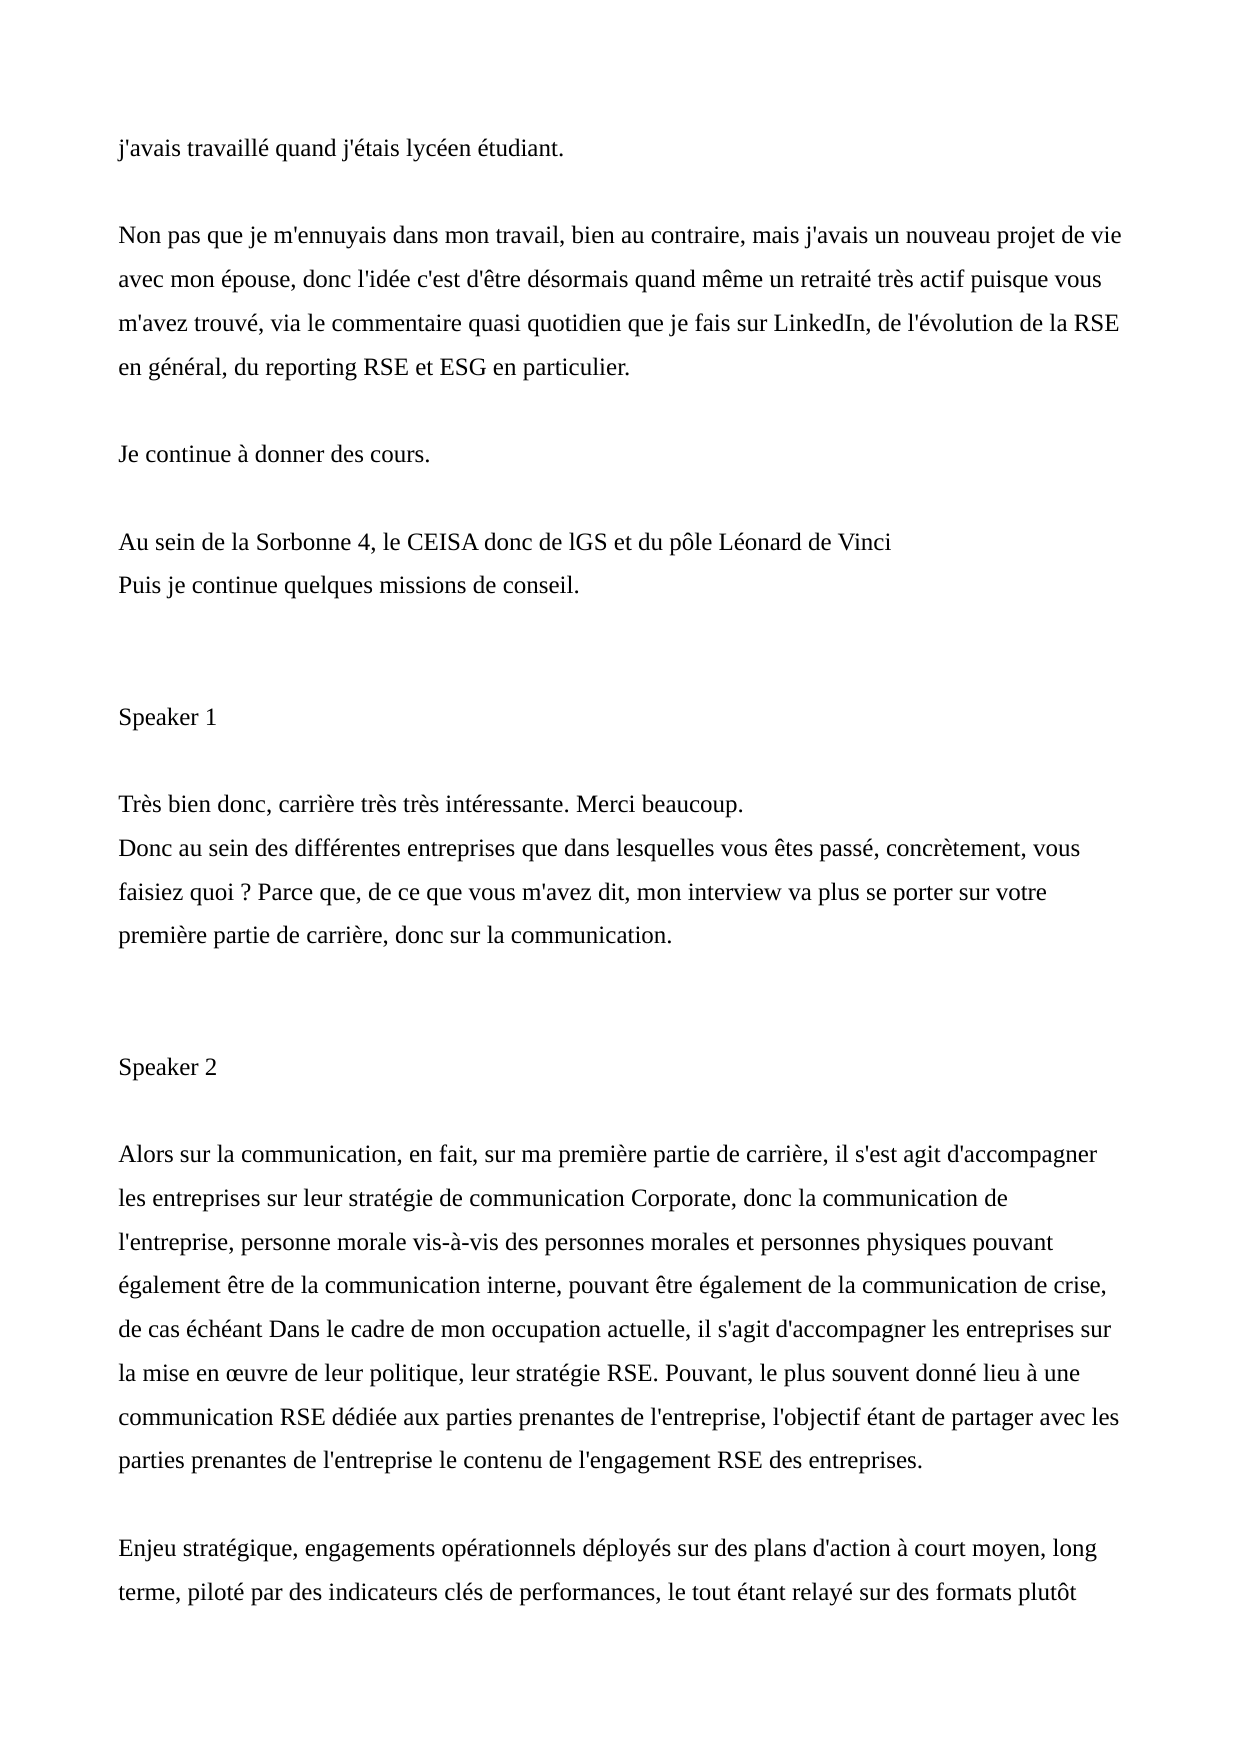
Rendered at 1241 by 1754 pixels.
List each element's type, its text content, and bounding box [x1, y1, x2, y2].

text Donc au sein des différentes entreprises que dans lesquelles vous êtes passé, concrètement, vous faisiez quoi ? Parce que, de ce que vous m'avez dit, mon interview va plus se porter sur votre première partie de carrière, donc sur la communication. Speaker 2 Alors sur la communication, en fait, sur ma première partie de carrière, il s'est agit d'accompagner les entreprises sur leur stratégie de communication Corporate, donc la communication de l'entreprise, personne morale vis-à-vis des personnes morales et personnes physiques pouvant également être de la communication interne, pouvant être également de la communication de crise, de cas échéant Dans le cadre de mon occupation actuelle, il s'agit d'accompagner les entreprises sur la mise en œuvre de leur politique, leur stratégie RSE. Pouvant, le plus souvent donné lieu à une communication RSE dédiée aux parties prenantes de l'entreprise, l'objectif étant de partager avec les parties prenantes de l'entreprise le contenu de l'engagement RSE des entreprises. Enjeu stratégique, engagements opérationnels déployés sur des plans d'action à court moyen, long terme, piloté par des indicateurs clés de performances, le tout étant relayé sur des formats plutôt [118, 818, 1122, 1606]
text j'avais travaillé quand j'étais lycéen étudiant. Non pas que je m'ennuyais dans mon travail, bien au contraire, mais j'avais un nouveau projet de vie avec mon épouse, donc l'idée c'est d'être désormais quand même un retraité très actif puisque vous m'avez trouvé, via le commentaire quasi quotidien que je fais sur LinkedIn, de l'évolution de la RSE en général, du reporting RSE et ESG en particulier. Je continue à donner des cours. Au sein de la Sorbonne 4, le CEISA donc de lGS et du pôle Léonard de Vinci Puis je continue quelques missions de conseil. Speaker 1 Très bien donc, carrière très très intéressante. Merci beaucoup. [118, 118, 1122, 818]
